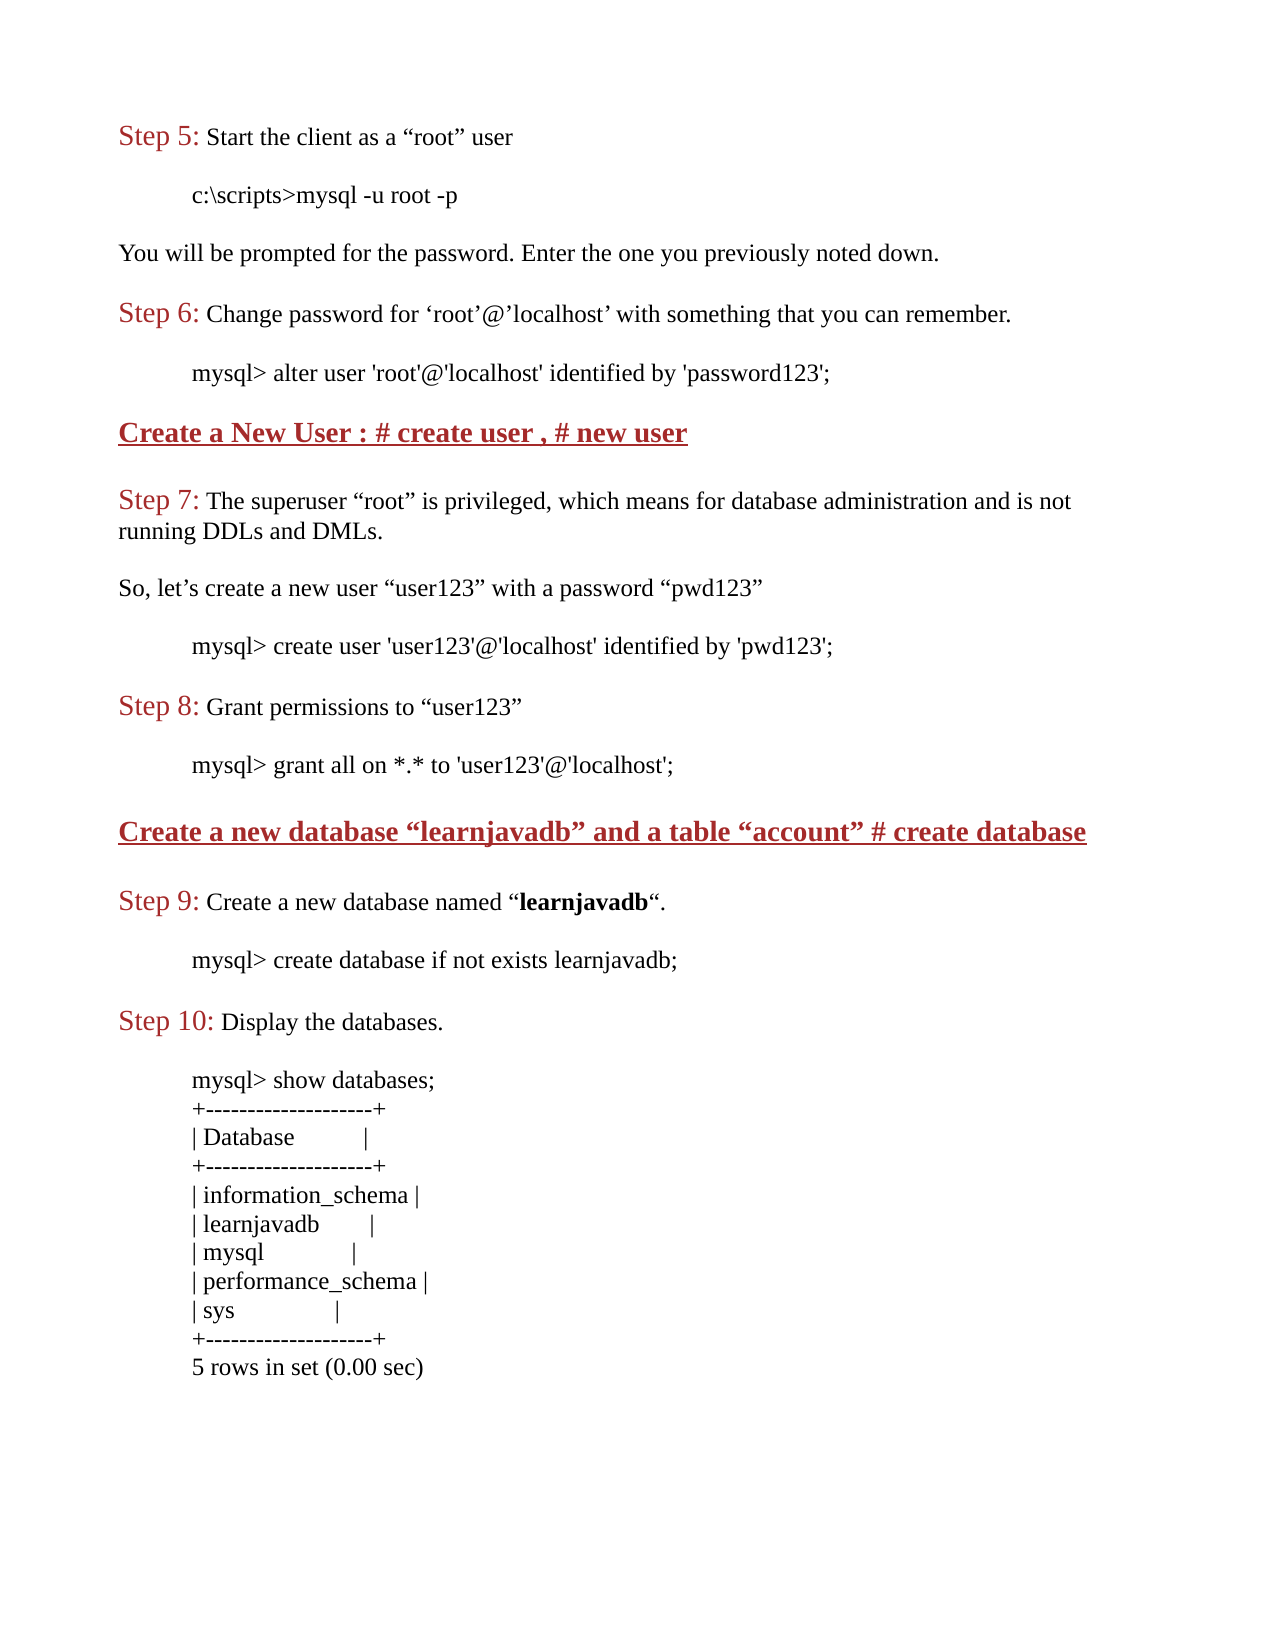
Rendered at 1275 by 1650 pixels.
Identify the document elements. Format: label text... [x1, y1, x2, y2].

text Create a New User : # create user , # new user [118, 415, 1157, 449]
text So, let’s create a new user “user123” with a password “pwd123” [118, 573, 1157, 602]
text Step 8: Grant permissions to “user123” [118, 688, 1157, 722]
text You will be prompted for the password. Enter the one you previously noted down. [118, 238, 1157, 267]
subtitle Create a new database “learnjavadb” and a table “account” # create database [118, 814, 1157, 848]
text mysql> grant all on *.* to 'user123'@'localhost'; [192, 751, 1157, 779]
text Step 7: The superuser “root” is privileged, which means for database administration and is not running DDLs and DMLs. [118, 482, 1157, 544]
text c:\scripts>mysql -u root -p [192, 180, 1157, 209]
text mysql> create database if not exists learnjavadb; [192, 945, 1157, 974]
text | Database | [192, 1122, 1157, 1151]
text | sys | [192, 1295, 1157, 1324]
text Step 6: Change password for ‘root’@’localhost’ with something that you can remember. [118, 295, 1157, 329]
text | information_schema | [192, 1180, 1157, 1209]
text Step 9: Create a new database named “learnjavadb“. [118, 883, 1157, 916]
text 5 rows in set (0.00 sec) [192, 1352, 1157, 1381]
text | mysql | [192, 1237, 1157, 1266]
text +--------------------+ [192, 1151, 1157, 1180]
text Step 10: Display the databases. [118, 1003, 1157, 1036]
text Step 5: Start the client as a “root” user [118, 118, 1157, 152]
text +--------------------+ [192, 1094, 1157, 1122]
text mysql> create user 'user123'@'localhost' identified by 'pwd123'; [192, 631, 1157, 659]
text mysql> alter user 'root'@'localhost' identified by 'password123'; [192, 358, 1157, 386]
text mysql> show databases; [192, 1065, 1157, 1094]
text +--------------------+ [192, 1324, 1157, 1352]
text | learnjavadb | [192, 1209, 1157, 1237]
text | performance_schema | [192, 1266, 1157, 1295]
